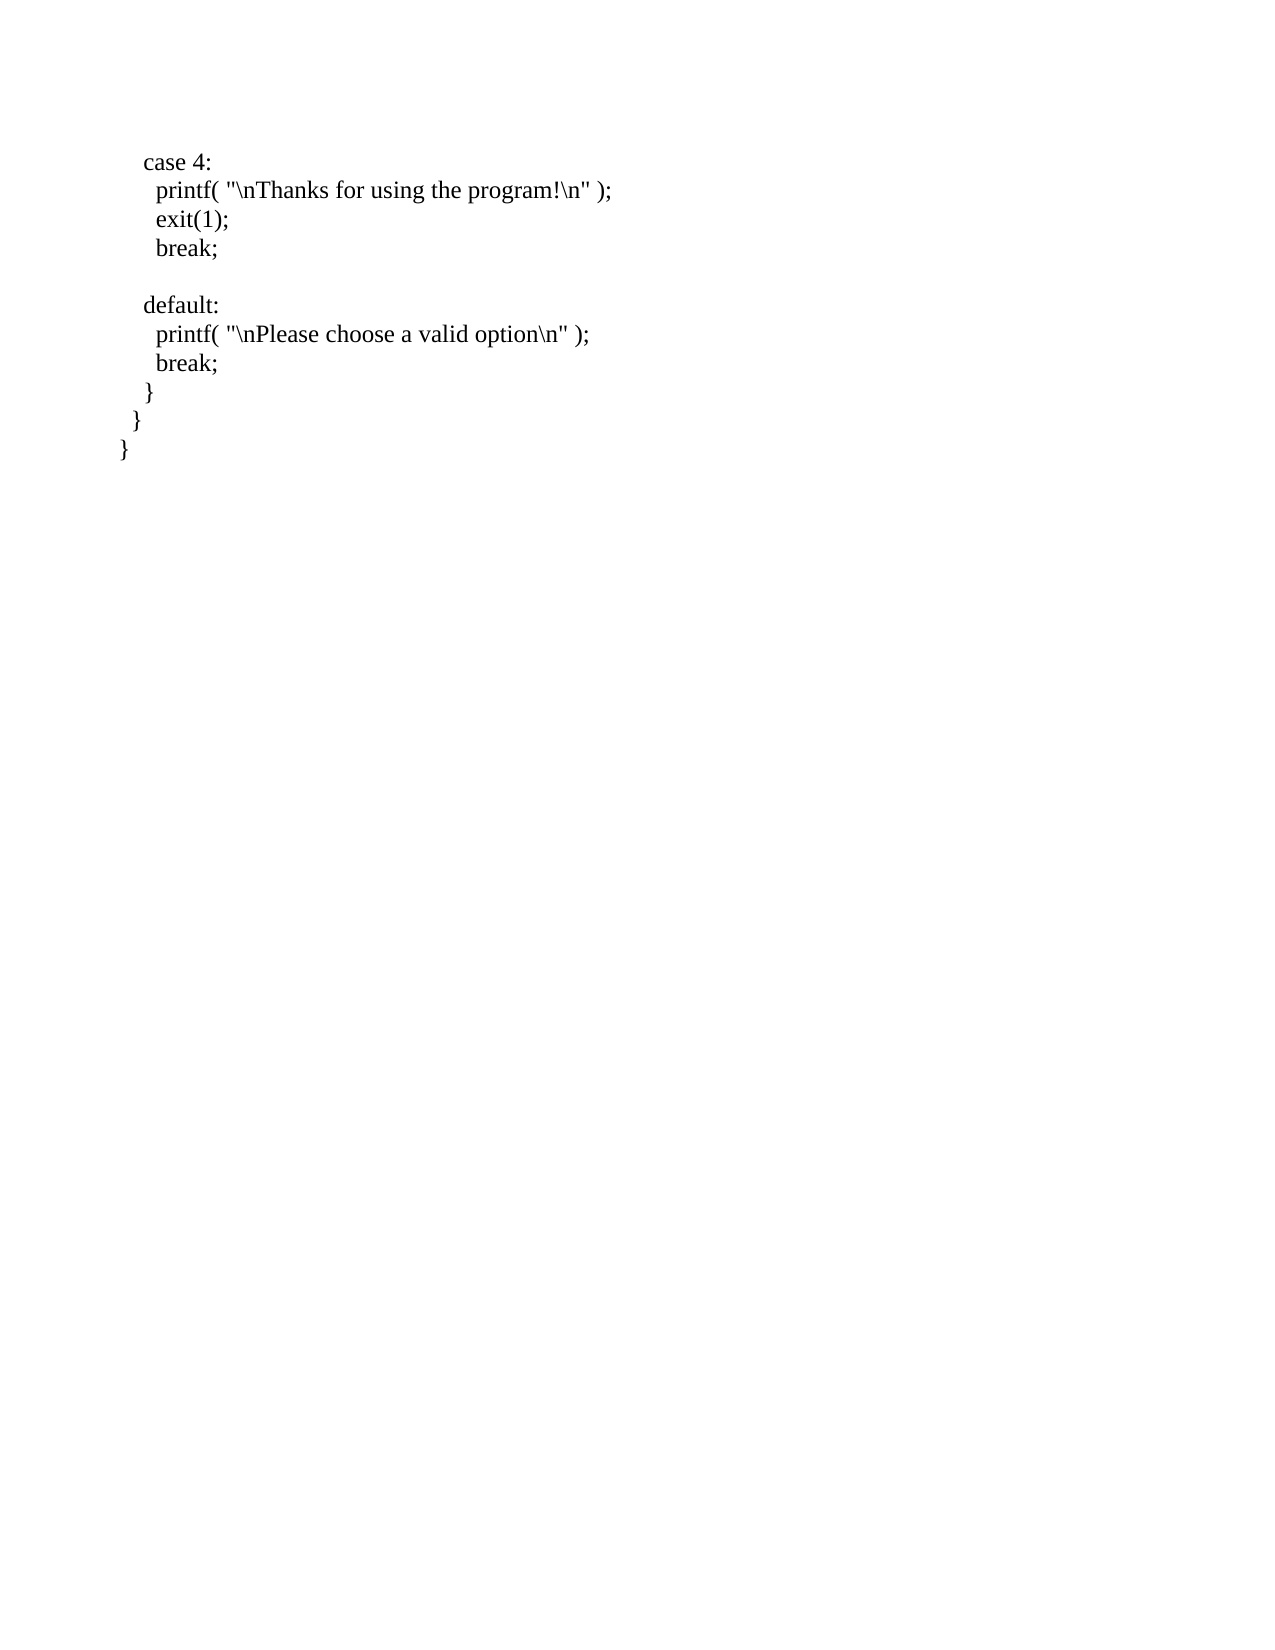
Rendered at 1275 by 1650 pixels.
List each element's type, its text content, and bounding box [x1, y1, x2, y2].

text case 4: [118, 147, 1157, 176]
text } [118, 406, 1157, 434]
text break; [118, 233, 1157, 262]
text printf( "\nThanks for using the program!\n" ); [118, 176, 1157, 204]
text break; [118, 348, 1157, 377]
text printf( "\nPlease choose a valid option\n" ); [118, 319, 1157, 348]
text exit(1); [118, 204, 1157, 233]
text } [118, 434, 1157, 463]
text } [118, 377, 1157, 406]
text default: [118, 291, 1157, 319]
